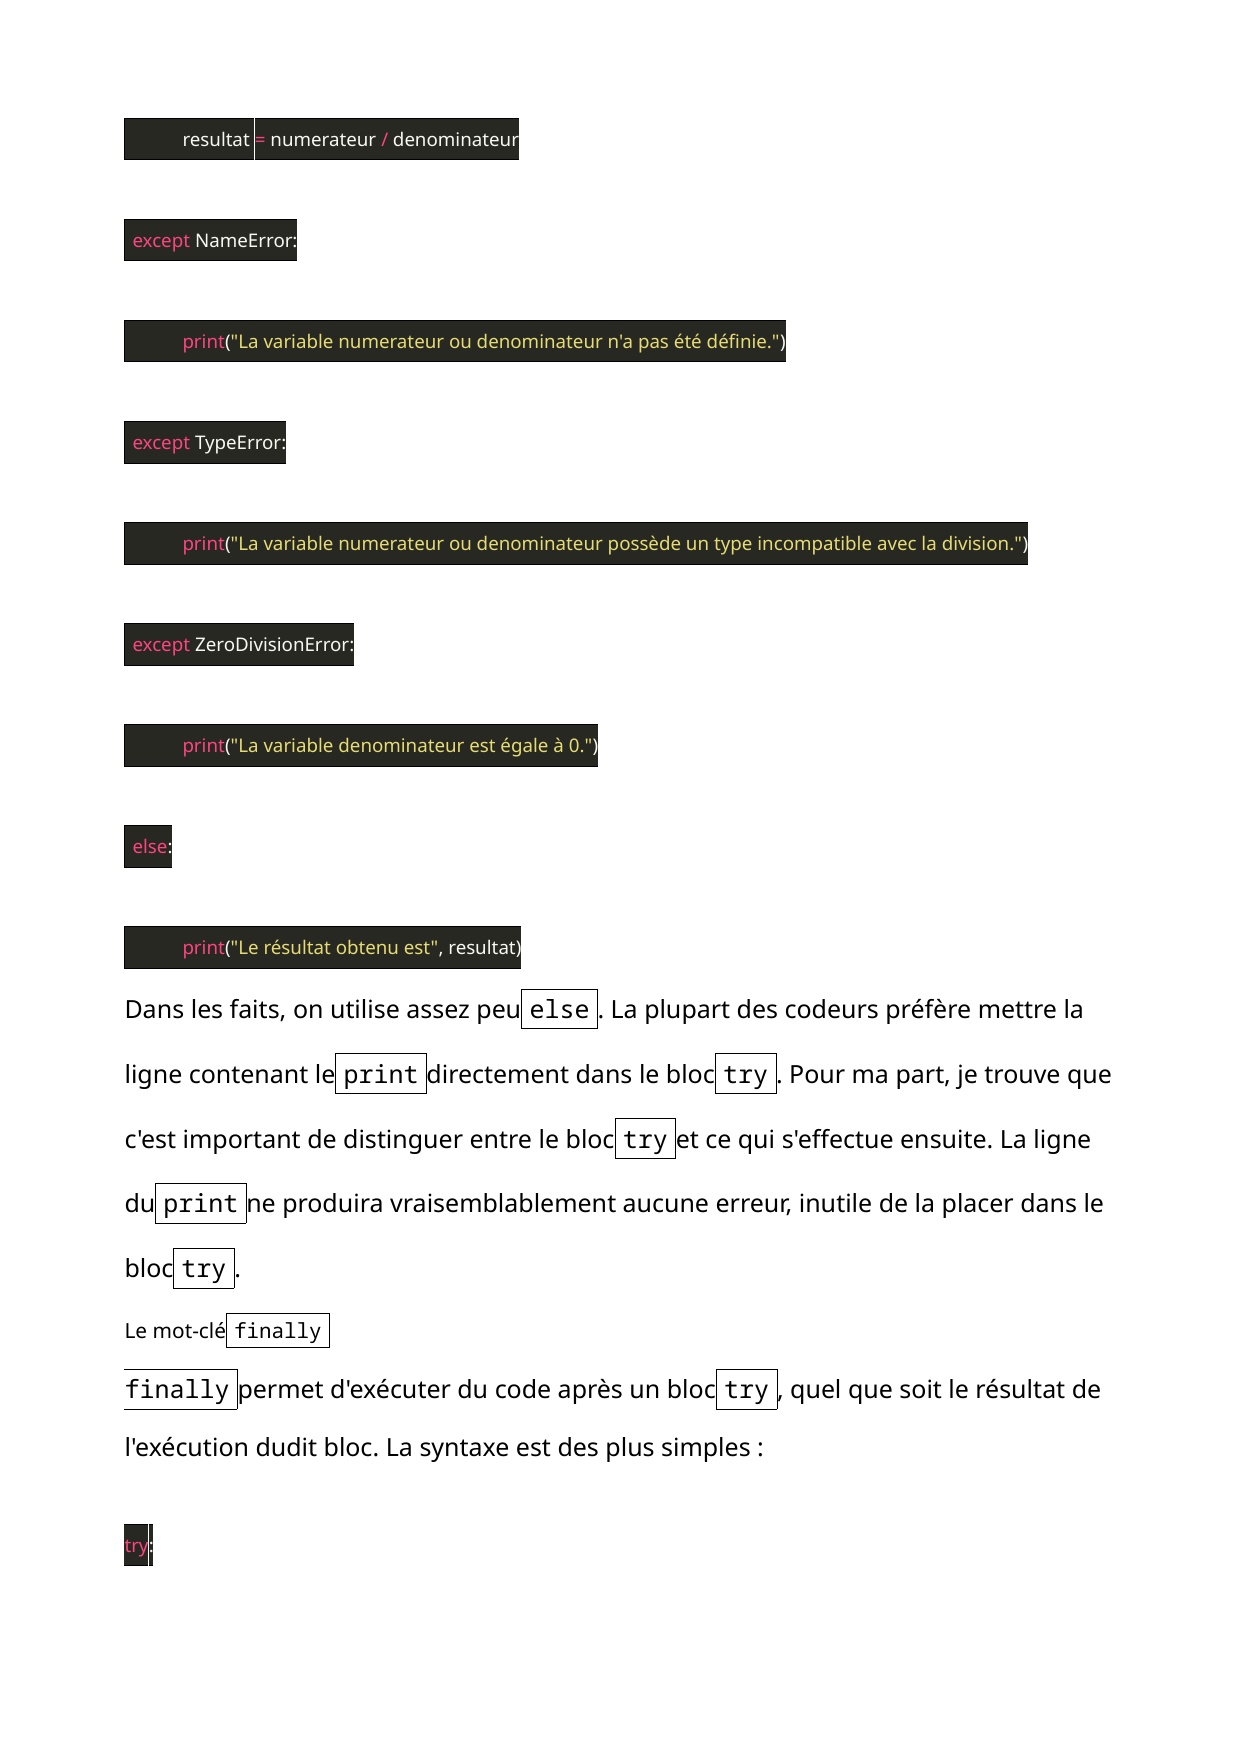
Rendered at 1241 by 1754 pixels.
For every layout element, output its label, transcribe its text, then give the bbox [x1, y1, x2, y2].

text except ZeroDivisionError: [125, 623, 1111, 665]
text print("Le résultat obtenu est", resultat) [125, 926, 1111, 968]
text Dans les faits, on utilise assez peuelse. La plupart des codeurs préfère mettre la ligne contenant leprintdirectement dans le bloctry. Pour ma part, je trouve que c'est important de distinguer entre le bloctryet ce qui s'effectue ensuite. La ligne duprintne produira vraisemblablement aucune erreur, inutile de la placer dans le bloctry. [124, 988, 1116, 1288]
text print("La variable denominateur est égale à 0.") [125, 724, 1111, 766]
subtitle Le mot-clé [124, 1313, 226, 1347]
text try: [124, 1524, 1111, 1565]
subtitle [330, 1313, 1116, 1347]
text finallypermet d'exécuter du code après un bloctry, quel que soit le résultat de l'exécution dudit bloc. La syntaxe est des plus simples : [124, 1369, 1116, 1464]
text else: [125, 825, 1111, 867]
text print("La variable numerateur ou denominateur possède un type incompatible avec la division.") [125, 522, 1111, 564]
text resultat = numerateur / denominateur [125, 118, 1111, 159]
text print("La variable numerateur ou denominateur n'a pas été définie.") [125, 320, 1111, 362]
text except TypeError: [125, 421, 1111, 463]
subtitle finally [227, 1314, 329, 1347]
text except NameError: [125, 219, 1111, 261]
